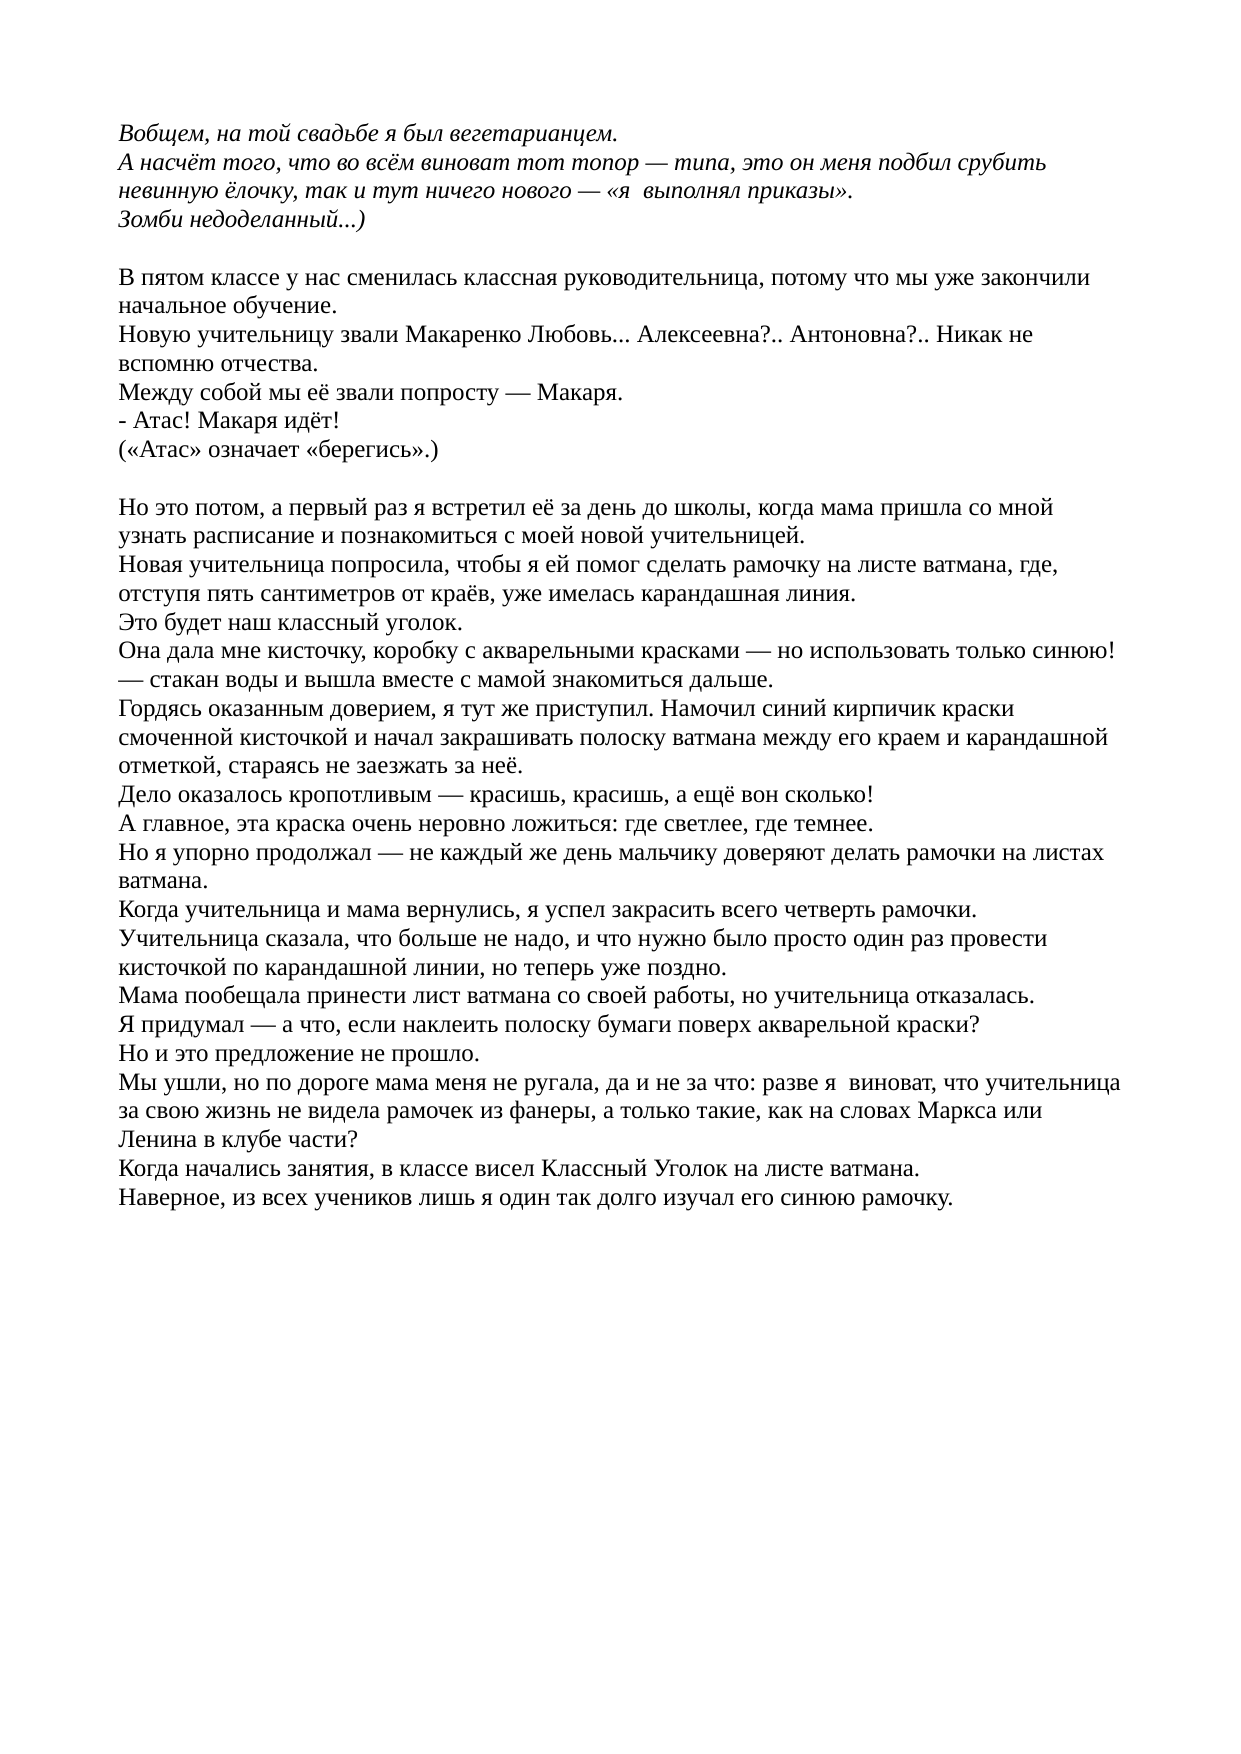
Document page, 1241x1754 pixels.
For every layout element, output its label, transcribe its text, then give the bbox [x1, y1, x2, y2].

text Дело оказалось кропотливым — красишь, красишь, а ещё вон сколько! [118, 779, 1122, 808]
text Новую учительницу звали Макаренко Любовь... Алексеевна?.. Антоновна?.. Никак не вспомню отчества. [118, 319, 1122, 377]
text Зомби недоделанный...) [118, 204, 1122, 233]
text Новая учительница попросила, чтобы я ей помог сделать рамочку на листе ватмана, где, отступя пять сантиметров от краёв, уже имелась карандашная линия. [118, 549, 1122, 607]
text Когда начались занятия, в классе висел Классный Уголок на листе ватмана. [118, 1153, 1122, 1182]
text («Атас» означает «берегись».) [118, 434, 1122, 463]
text А насчёт того, что во всём виноват тот топор — типа, это он меня подбил срубить невинную ёлочку, так и тут ничего нового — «я выполнял приказы». [118, 147, 1122, 204]
text Но и это предложение не прошло. [118, 1038, 1122, 1067]
text - Атас! Макаря идёт! [118, 406, 1122, 434]
text Она дала мне кисточку, коробку с акварельными красками — но использовать только синюю! — стакан воды и вышла вместе с мамой знакомиться дальше. [118, 636, 1122, 693]
text Когда учительница и мама вернулись, я успел закрасить всего четверть рамочки. Учительница сказала, что больше не надо, и что нужно было просто один раз провести кисточкой по карандашной линии, но теперь уже поздно. [118, 894, 1122, 981]
text Между собой мы её звали попросту — Макаря. [118, 377, 1122, 406]
text Гордясь оказанным доверием, я тут же приступил. Намочил синий кирпичик краски смоченной кисточкой и начал закрашивать полоску ватмана между его краем и карандашной отметкой, стараясь не заезжать за неё. [118, 693, 1122, 779]
text Но я упорно продолжал — не каждый же день мальчику доверяют делать рамочки на листах ватмана. [118, 837, 1122, 894]
text Мы ушли, но по дороге мама меня не ругала, да и не за что: разве я виноват, что учительница за свою жизнь не видела рамочек из фанеры, а только такие, как на словах Маркса или Ленина в клубе части? [118, 1067, 1122, 1153]
text В пятом классе у нас сменилась классная руководительница, потому что мы уже закончили начальное обучение. [118, 262, 1122, 319]
text Я придумал — а что, если наклеить полоску бумаги поверх акварельной краски? [118, 1009, 1122, 1038]
text Вобщем, на той свадьбе я был вегетарианцем. [118, 118, 1122, 147]
text А главное, эта краска очень неровно ложиться: где светлее, где темнее. [118, 808, 1122, 837]
text Мама пообещала принести лист ватмана со своей работы, но учительница отказалась. [118, 981, 1122, 1009]
text Наверное, из всех учеников лишь я один так долго изучал его синюю рамочку. [118, 1182, 1122, 1211]
text Но это потом, а первый раз я встретил её за день до школы, когда мама пришла со мной узнать расписание и познакомиться с моей новой учительницей. [118, 492, 1122, 549]
text Это будет наш классный уголок. [118, 607, 1122, 636]
